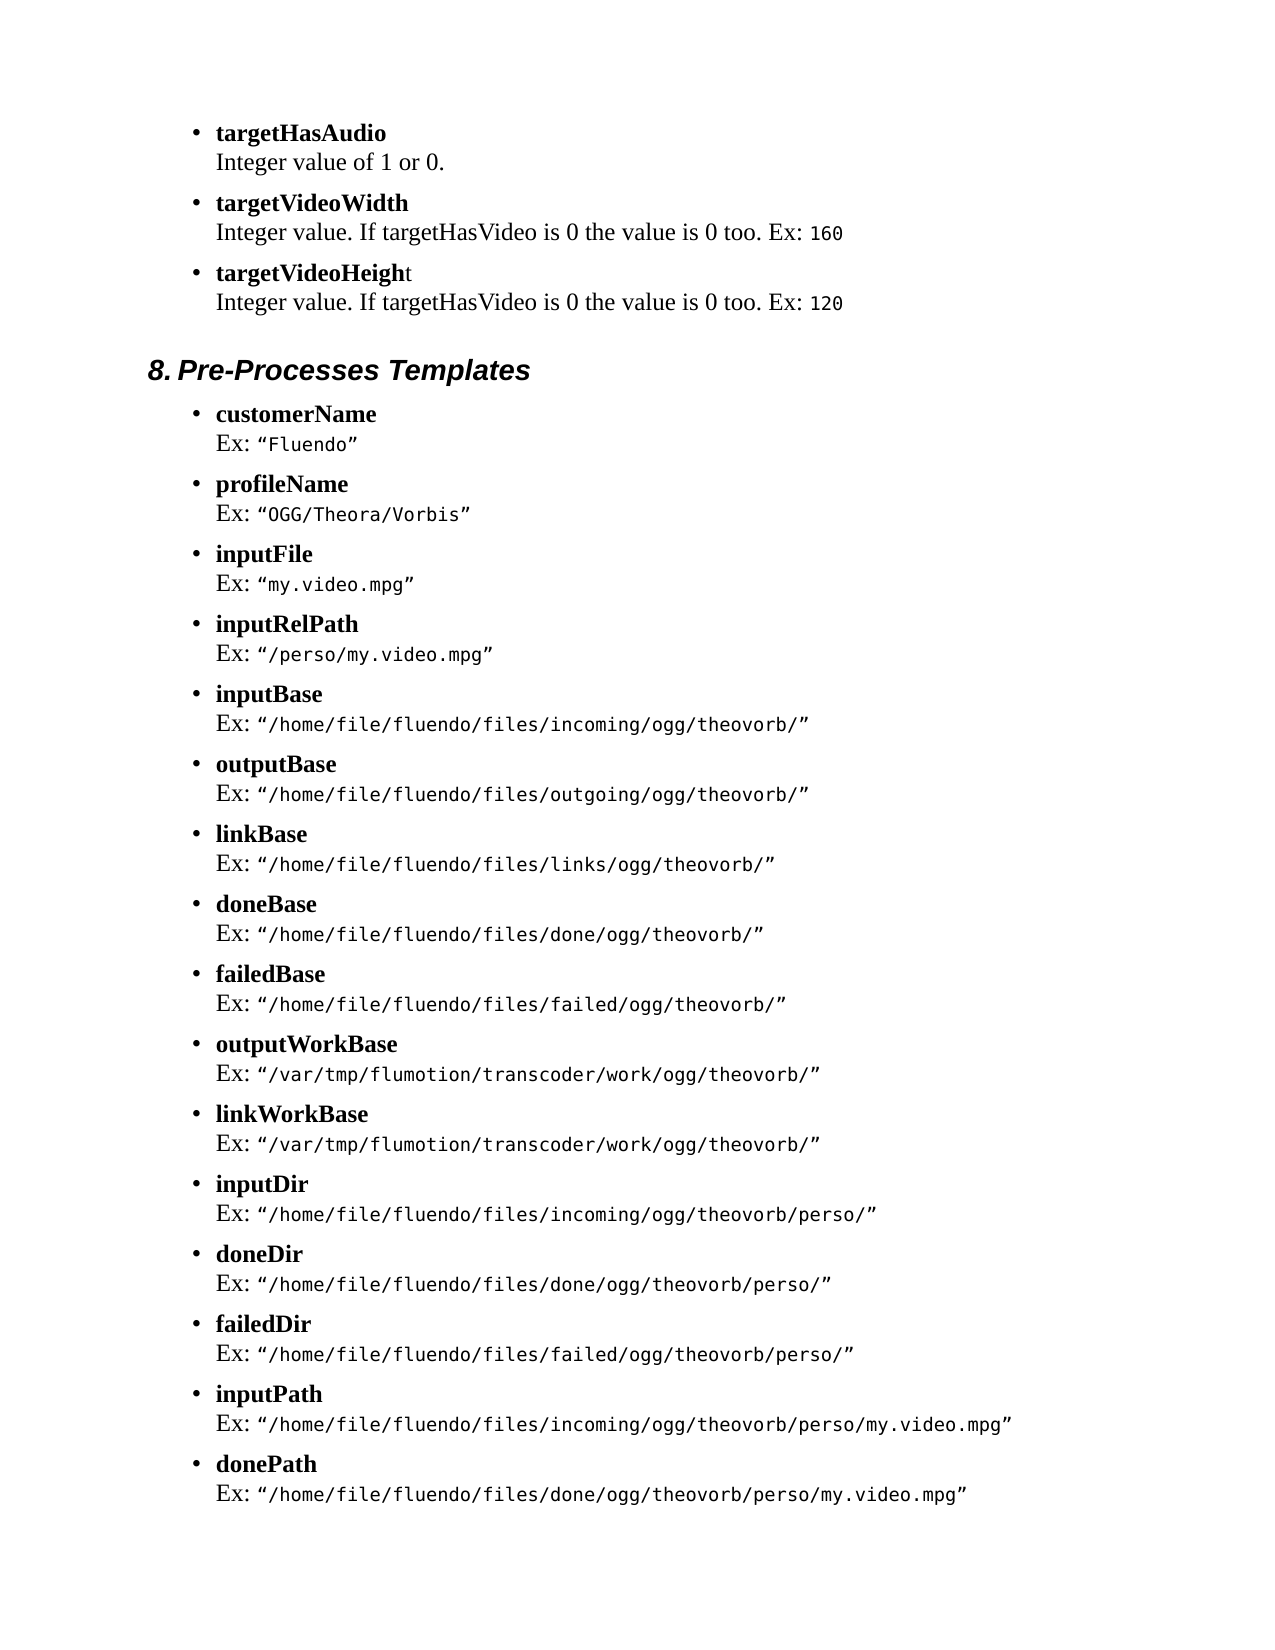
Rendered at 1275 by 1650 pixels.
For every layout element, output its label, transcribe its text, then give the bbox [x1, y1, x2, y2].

list targetHasAudio Integer value of 1 or 0. [192, 118, 1157, 176]
list doneBase Ex: “/home/file/fluendo/files/done/ogg/theovorb/” [192, 889, 1157, 947]
list linkBase Ex: “/home/file/fluendo/files/links/ogg/theovorb/” [192, 819, 1157, 877]
list targetVideoWidth Integer value. If targetHasVideo is 0 the value is 0 too. Ex: 160 [192, 188, 1157, 246]
subtitle Pre-Processes Templates [148, 353, 1157, 387]
list failedDir Ex: “/home/file/fluendo/files/failed/ogg/theovorb/perso/” [192, 1309, 1157, 1367]
list outputBase Ex: “/home/file/fluendo/files/outgoing/ogg/theovorb/” [192, 749, 1157, 807]
list targetVideoHeight Integer value. If targetHasVideo is 0 the value is 0 too. Ex: 120 [192, 258, 1157, 316]
list inputFile Ex: “my.video.mpg” [192, 539, 1157, 597]
list profileName Ex: “OGG/Theora/Vorbis” [192, 469, 1157, 527]
list failedBase Ex: “/home/file/fluendo/files/failed/ogg/theovorb/” [192, 959, 1157, 1017]
list inputRelPath Ex: “/perso/my.video.mpg” [192, 609, 1157, 667]
list linkWorkBase Ex: “/var/tmp/flumotion/transcoder/work/ogg/theovorb/” [192, 1099, 1157, 1157]
list donePath Ex: “/home/file/fluendo/files/done/ogg/theovorb/perso/my.video.mpg” [192, 1449, 1157, 1507]
list inputBase Ex: “/home/file/fluendo/files/incoming/ogg/theovorb/” [192, 679, 1157, 737]
list inputPath Ex: “/home/file/fluendo/files/incoming/ogg/theovorb/perso/my.video.mpg” [192, 1379, 1157, 1437]
list doneDir Ex: “/home/file/fluendo/files/done/ogg/theovorb/perso/” [192, 1239, 1157, 1297]
list outputWorkBase Ex: “/var/tmp/flumotion/transcoder/work/ogg/theovorb/” [192, 1029, 1157, 1087]
list customerName Ex: “Fluendo” [192, 399, 1157, 457]
list inputDir Ex: “/home/file/fluendo/files/incoming/ogg/theovorb/perso/” [192, 1169, 1157, 1227]
